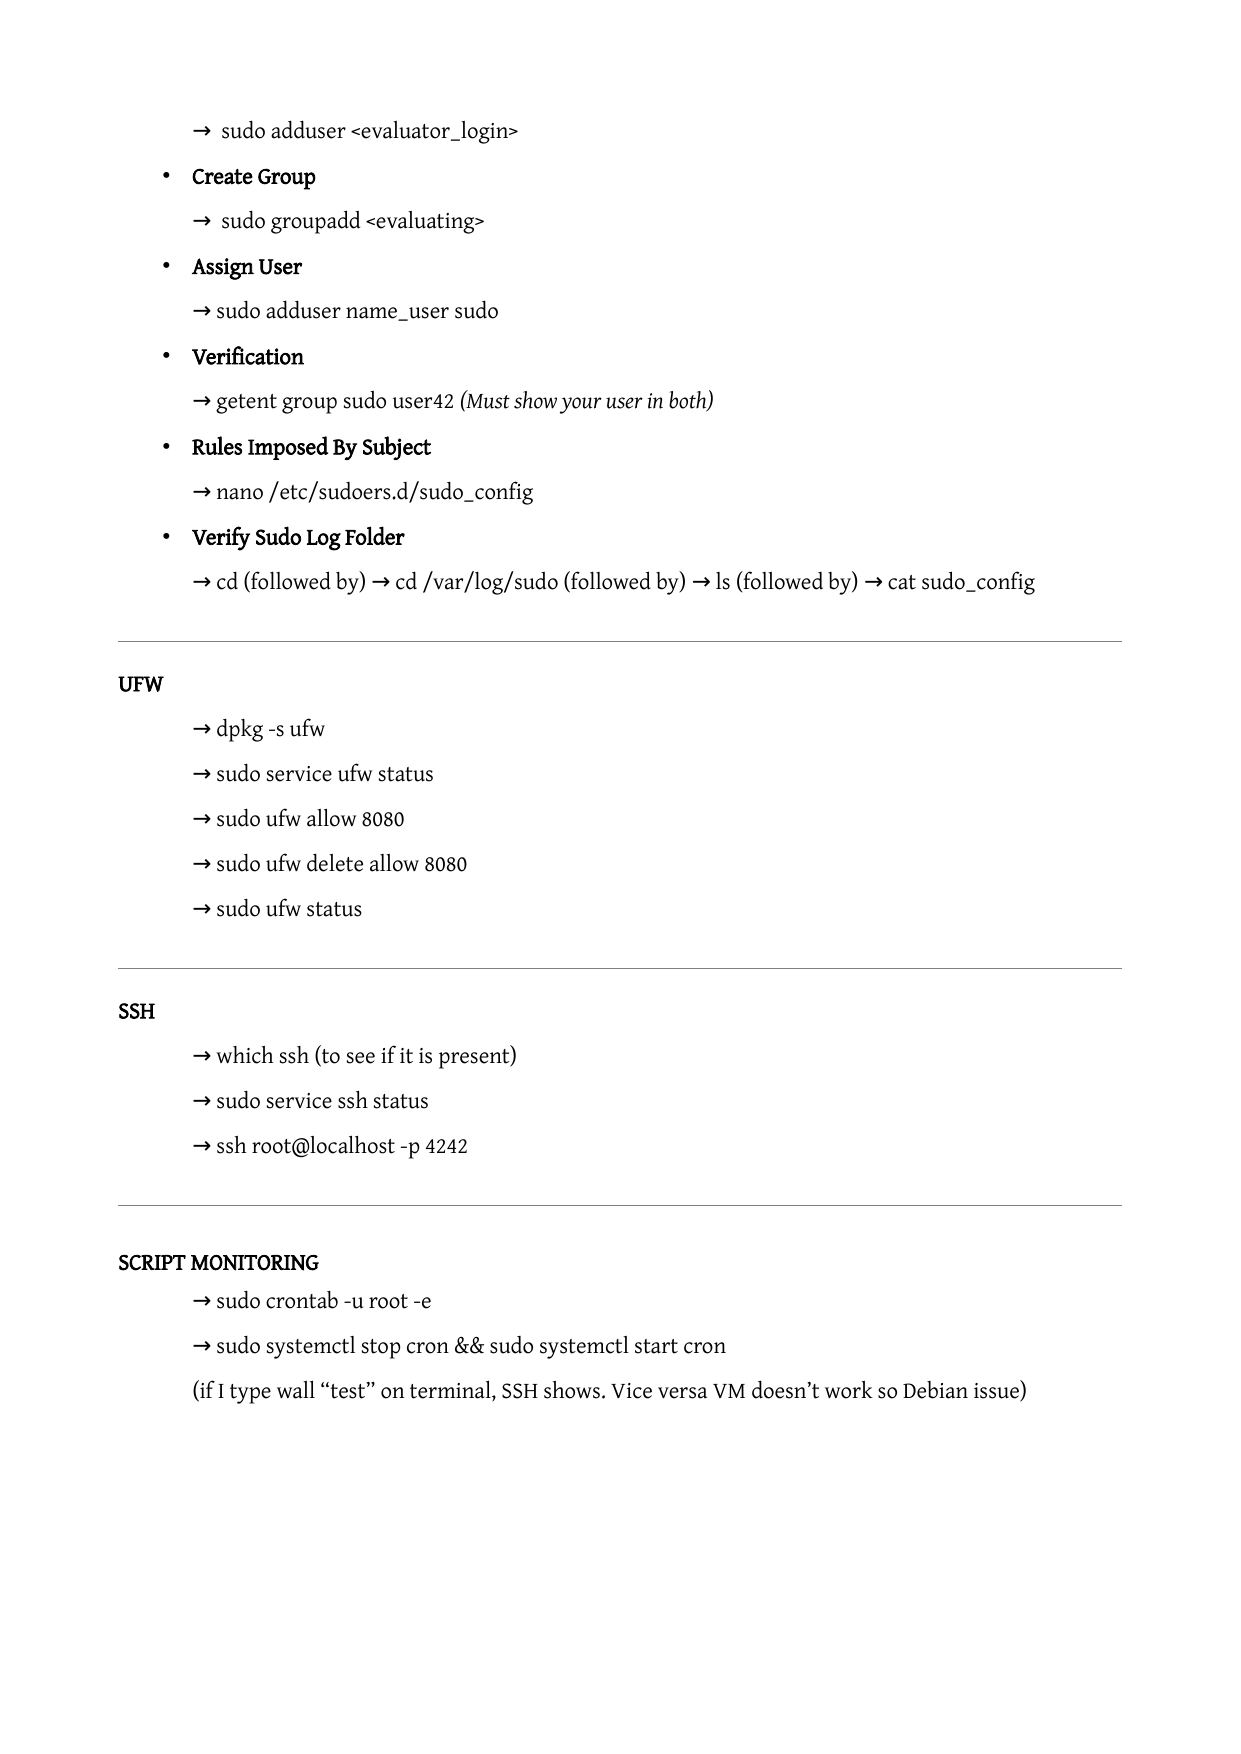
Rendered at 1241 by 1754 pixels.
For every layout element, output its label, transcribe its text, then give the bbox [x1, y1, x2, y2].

list Rules Imposed By Subject [162, 434, 1122, 460]
list → sudo ufw allow 8080 [162, 806, 1122, 833]
subtitle SCRIPT MONITORING [118, 1249, 1122, 1276]
list Verification [162, 344, 1122, 370]
list → cd (followed by) → cd /var/log/sudo (followed by) → ls (followed by) → cat sudo_config [162, 569, 1122, 596]
list → sudo ufw delete allow 8080 [162, 851, 1122, 878]
text (if I type wall “test” on terminal, SSH shows. Vice versa VM doesn’t work so Debian issue) [118, 1378, 1122, 1405]
list Create Group [162, 163, 1122, 190]
list Assign User [162, 253, 1122, 280]
list Verify Sudo Log Folder [162, 524, 1122, 551]
text UFW [118, 671, 1122, 697]
text → sudo systemctl stop cron && sudo systemctl start cron [118, 1333, 1122, 1360]
text SSH [118, 998, 1122, 1024]
list → sudo groupadd <evaluating> [162, 208, 1122, 235]
text → ssh root@localhost -p 4242 [118, 1133, 1122, 1160]
list → getent group sudo user42 (Must show your user in both) [162, 389, 1122, 415]
text → sudo service ssh status [118, 1088, 1122, 1114]
list → sudo adduser <evaluator_login> [162, 118, 1122, 145]
list → sudo ufw status [162, 896, 1122, 923]
text → which ssh (to see if it is present) [118, 1043, 1122, 1069]
text → sudo crontab -u root -e [118, 1288, 1122, 1315]
list → sudo adduser name_user sudo [162, 298, 1122, 325]
list → nano /etc/sudoers.d/sudo_config [162, 479, 1122, 506]
list → sudo service ufw status [162, 761, 1122, 787]
list → dpkg -s ufw [162, 716, 1122, 742]
